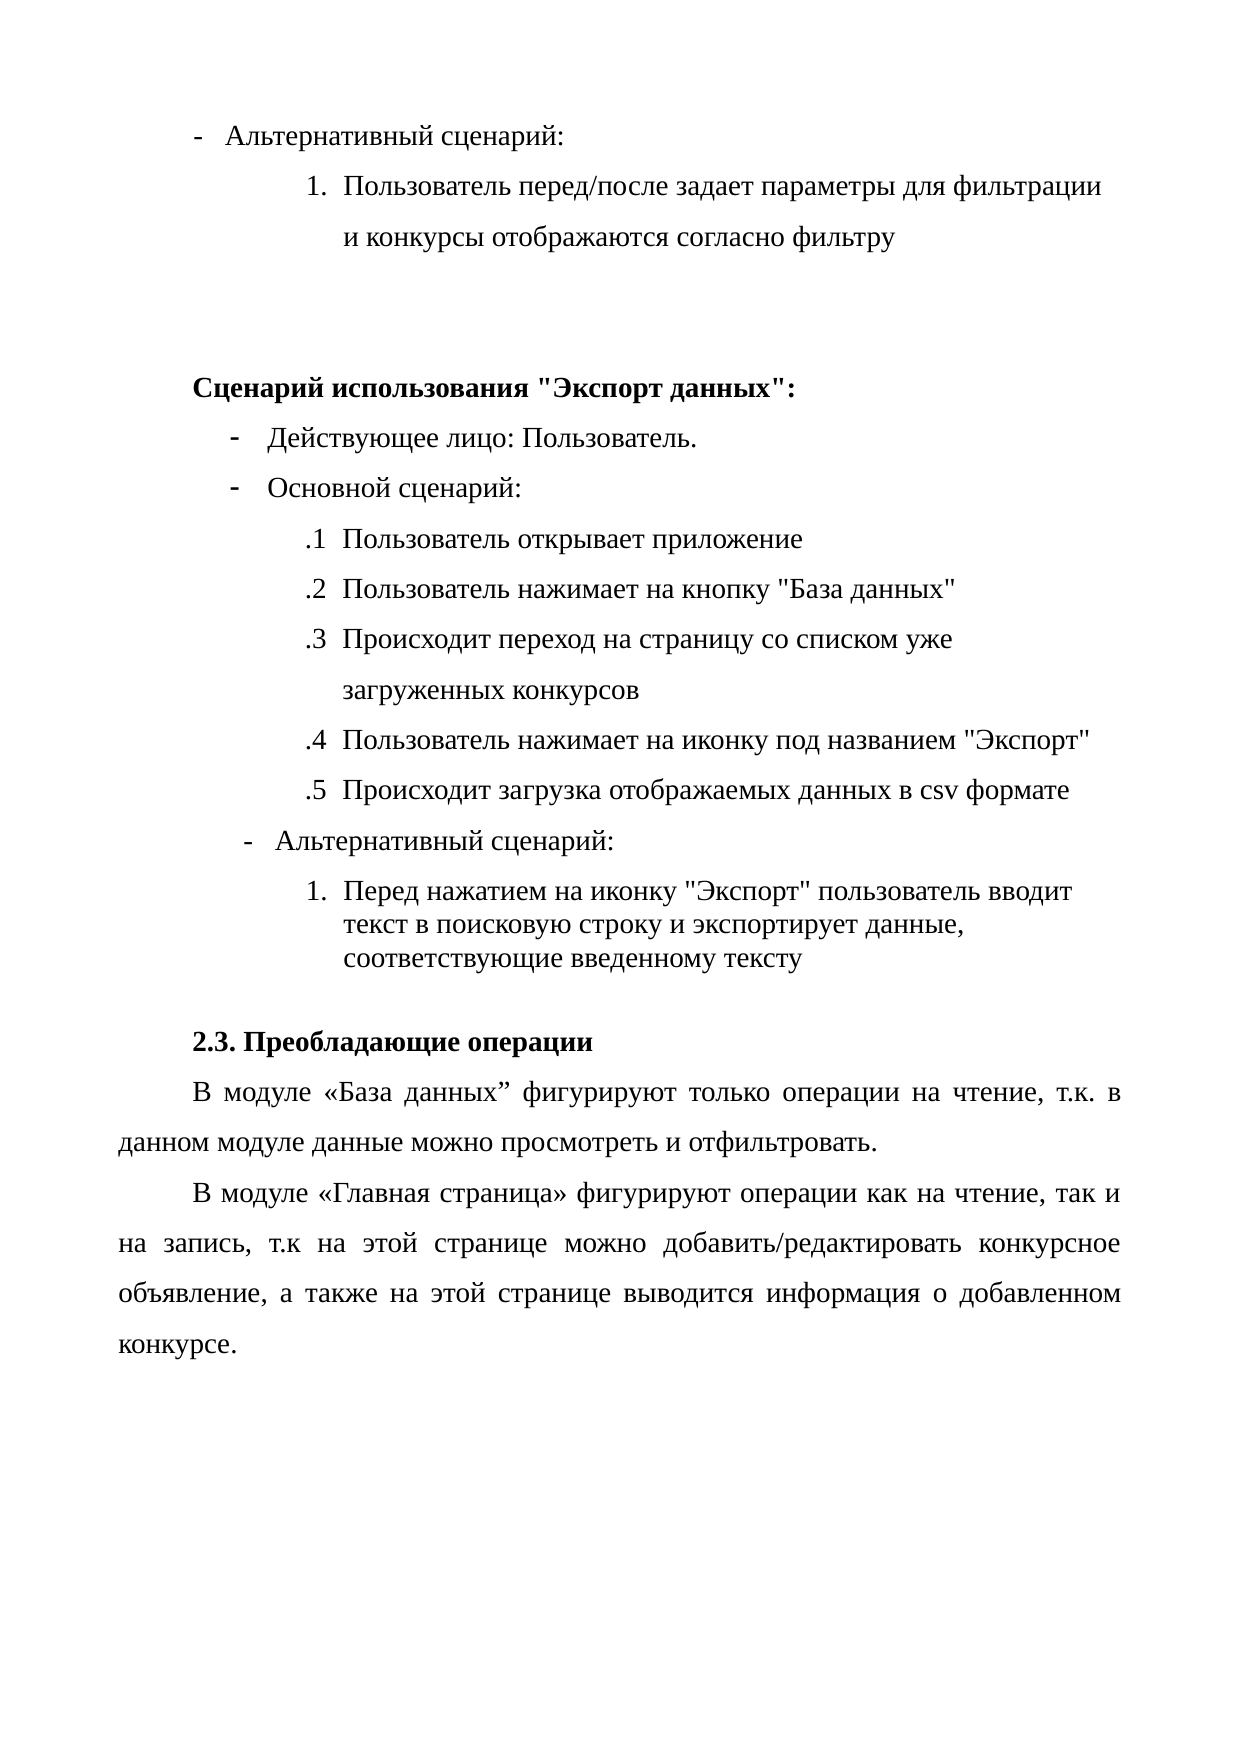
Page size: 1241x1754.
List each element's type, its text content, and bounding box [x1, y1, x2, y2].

list Пользователь нажимает на кнопку "База данных" [304, 571, 1122, 605]
list Пользователь открывает приложение [304, 521, 1122, 554]
list Основной сценарий: [229, 470, 1122, 504]
text 2.3. Преобладающие операции [118, 1024, 1122, 1057]
list - Альтернативный сценарий: [118, 823, 1122, 856]
list Пользователь нажимает на иконку под названием "Экспорт" [304, 722, 1122, 756]
list - Альтернативный сценарий: [193, 118, 1122, 152]
list Пользователь перед/после задает параметры для фильтрации и конкурсы отображаются согласно фильтру [306, 168, 1122, 252]
list Происходит загрузка отображаемых данных в csv формате [304, 772, 1122, 806]
text Сценарий использования "Экспорт данных": [118, 370, 1122, 403]
text В модуле «База данных” фигурируют только операции на чтение, т.к. в данном модуле данные можно просмотреть и отфильтровать. [118, 1074, 1122, 1158]
list Происходит переход на страницу со списком уже загруженных конкурсов [304, 621, 1122, 705]
text В модуле «Главная страница» фигурируют операции как на чтение, так и на запись, т.к на этой странице можно добавить/редактировать конкурсное объявление, а также на этой странице выводится информация о добавленном конкурсе. [118, 1175, 1122, 1359]
list Действующее лицо: Пользователь. [229, 420, 1122, 454]
list Перед нажатием на иконку "Экспорт" пользователь вводит текст в поисковую строку и экспортирует данные, соответствующие введенному тексту [306, 873, 1122, 974]
